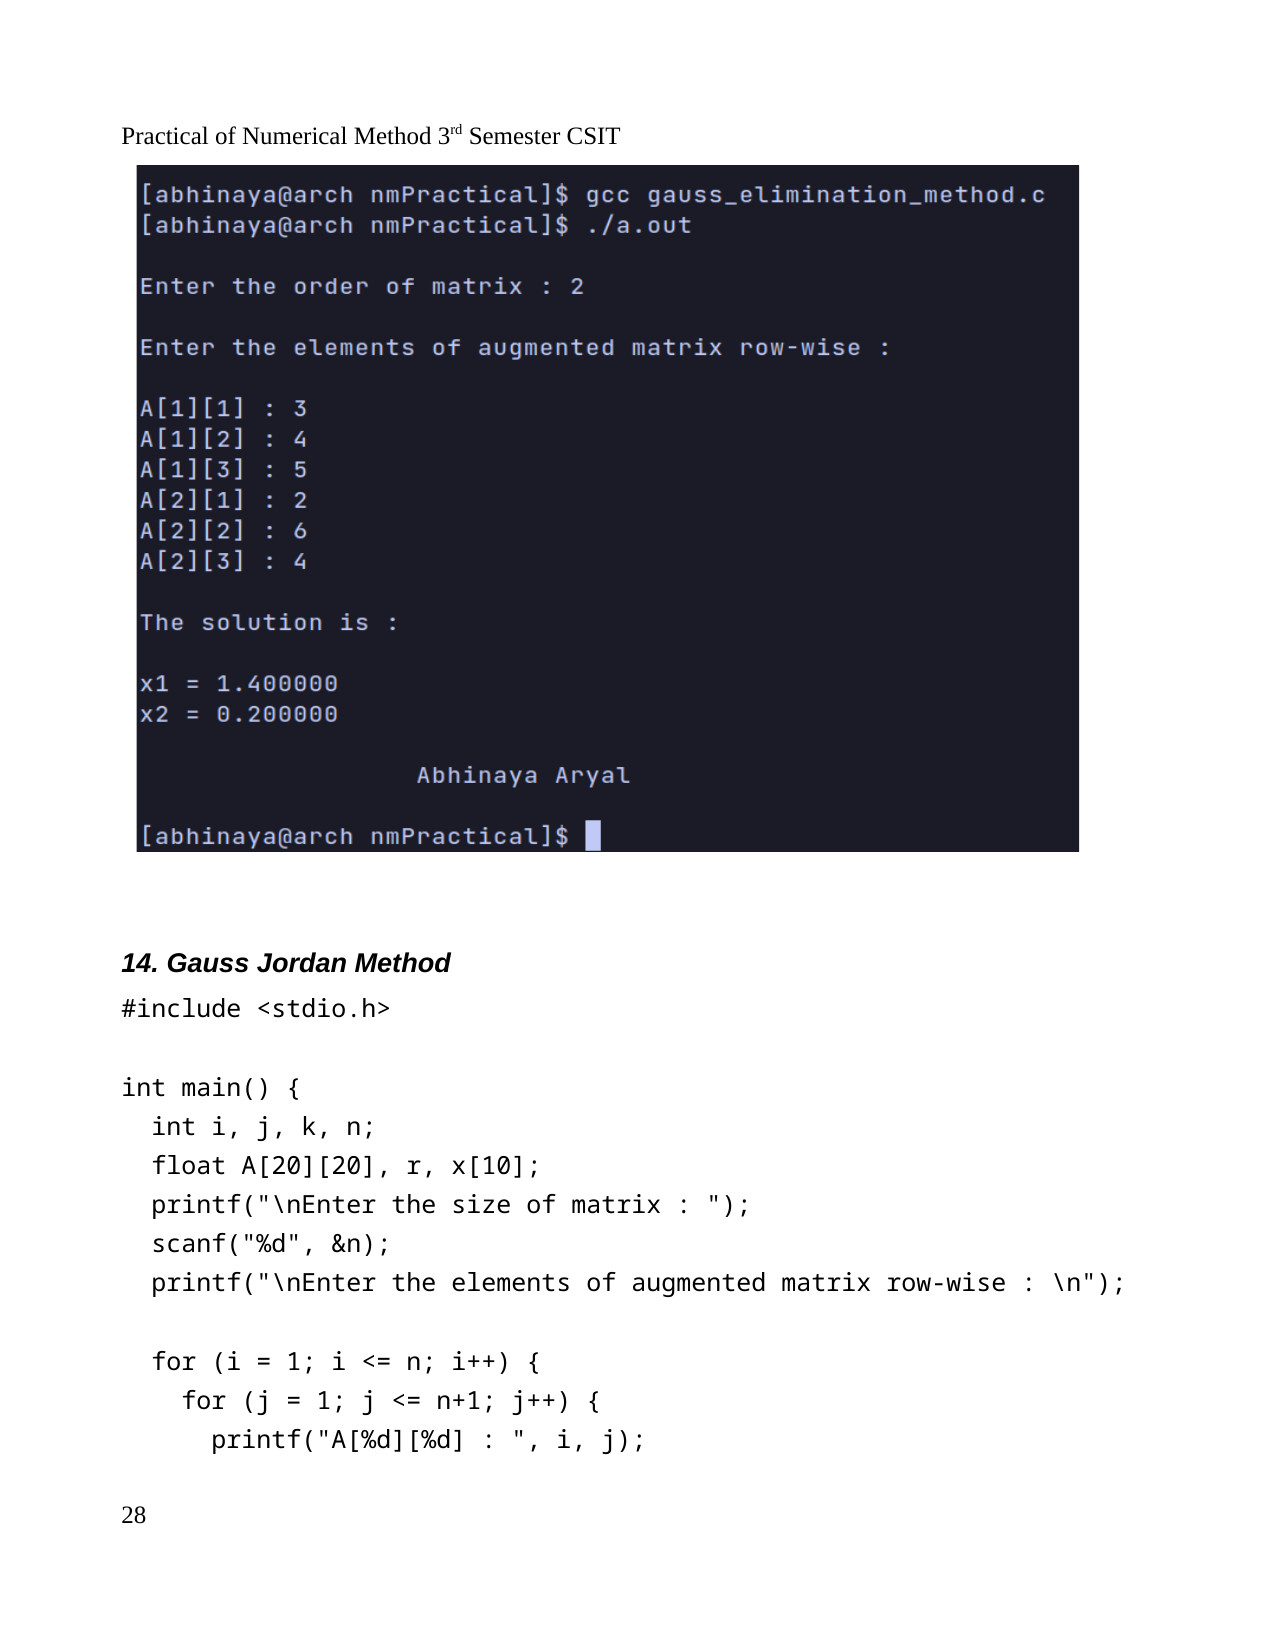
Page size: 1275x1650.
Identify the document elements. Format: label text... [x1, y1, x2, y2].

text int i, j, k, n; [121, 1108, 1154, 1142]
text printf("\nEnter the elements of augmented matrix row-wise : \n"); [121, 1265, 1154, 1299]
text scanf("%d", &n); [121, 1226, 1154, 1260]
text #include <stdio.h> [121, 991, 1154, 1025]
text printf("\nEnter the size of matrix : "); [121, 1187, 1154, 1221]
text printf("A[%d][%d] : ", i, j); [121, 1422, 1154, 1456]
picture [136, 165, 1080, 852]
subtitle 14. Gauss Jordan Method [121, 947, 1154, 978]
text int main() { [121, 1069, 1154, 1103]
text for (i = 1; i <= n; i++) { [121, 1343, 1154, 1377]
text for (j = 1; j <= n+1; j++) { [121, 1383, 1154, 1417]
text float A[20][20], r, x[10]; [121, 1148, 1154, 1182]
